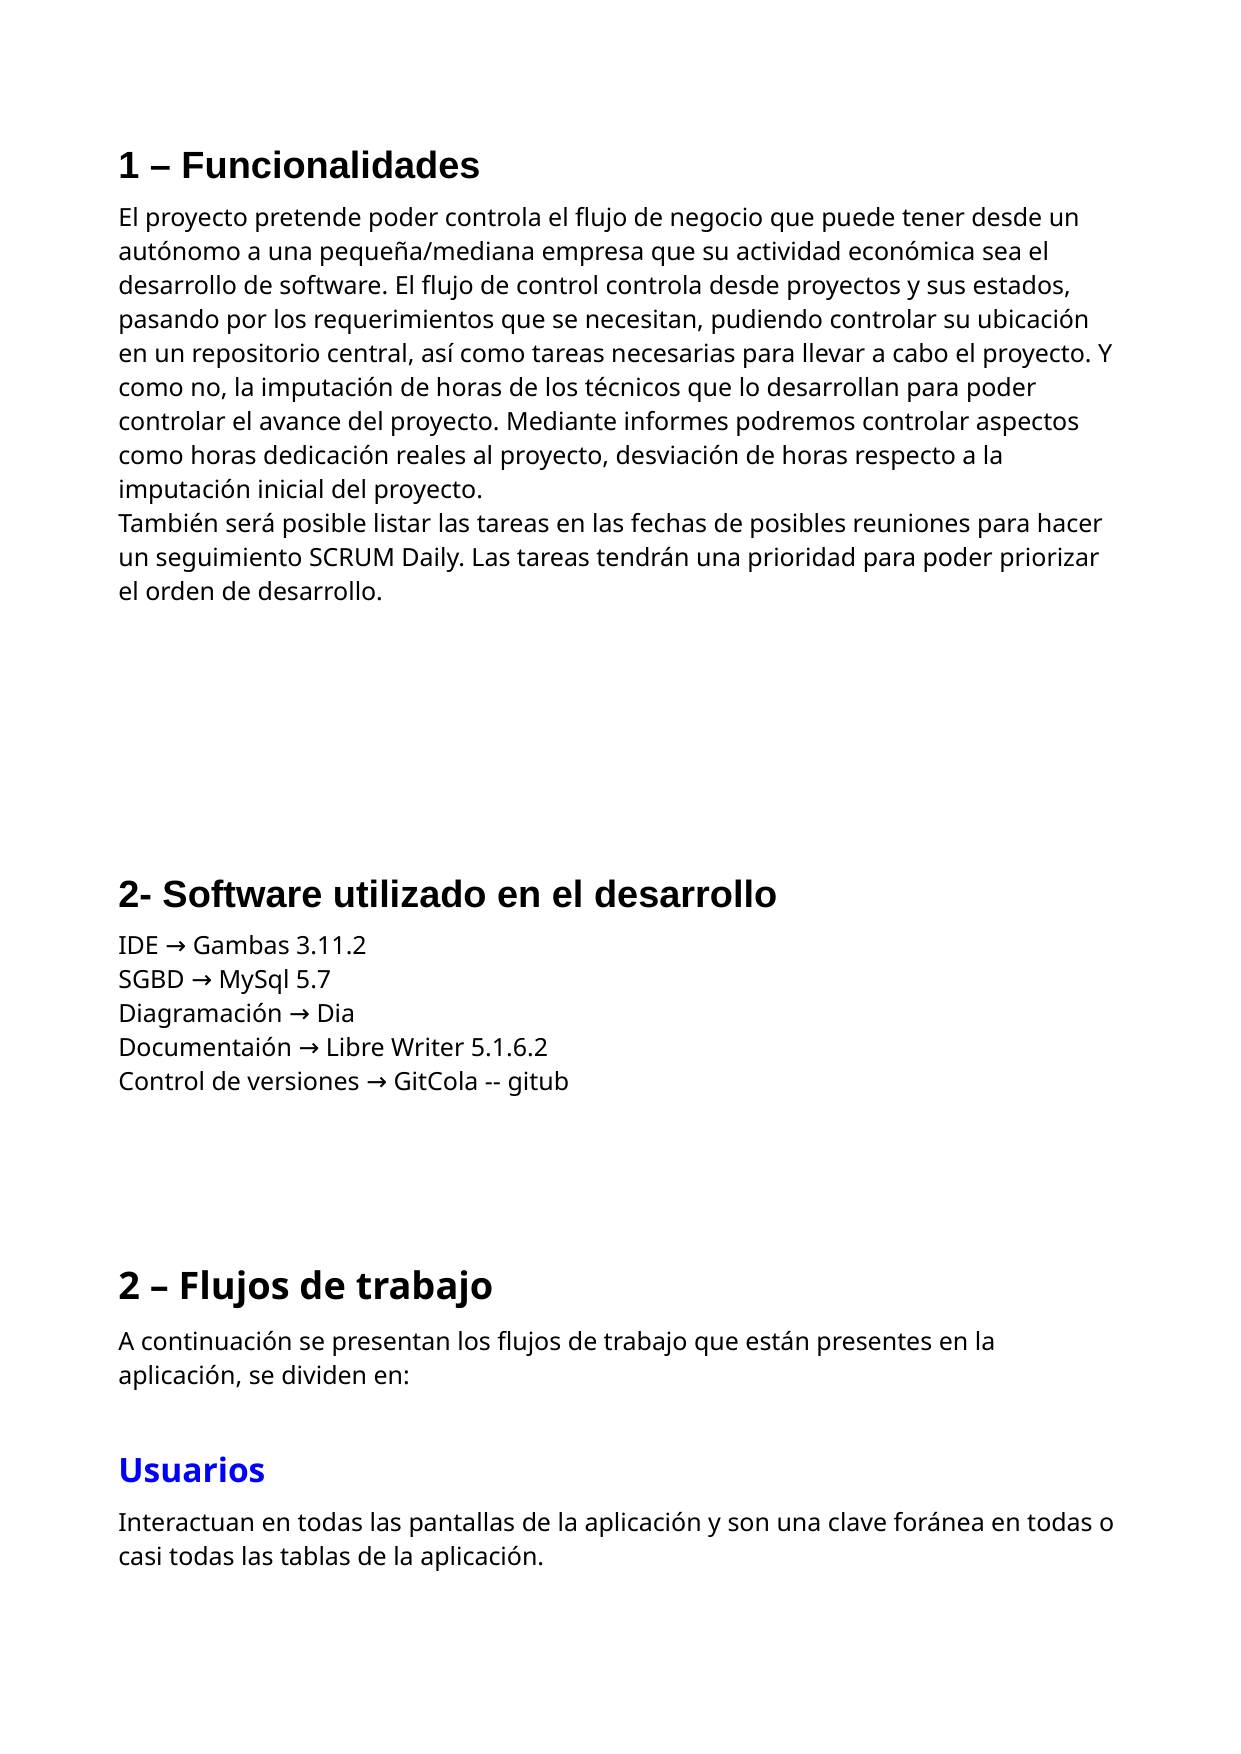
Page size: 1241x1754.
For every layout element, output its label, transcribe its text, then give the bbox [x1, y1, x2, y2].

subtitle Usuarios [118, 1446, 1122, 1492]
text Interactuan en todas las pantallas de la aplicación y son una clave foránea en todas o casi todas las tablas de la aplicación. [118, 1504, 1122, 1573]
text El proyecto pretende poder controla el flujo de negocio que puede tener desde un autónomo a una pequeña/mediana empresa que su actividad económica sea el desarrollo de software. El flujo de control controla desde proyectos y sus estados, pasando por los requerimientos que se necesitan, pudiendo controlar su ubicación en un repositorio central, así como tareas necesarias para llevar a cabo el proyecto. Y como no, la imputación de horas de los técnicos que lo desarrollan para poder controlar el avance del proyecto. Mediante informes podremos controlar aspectos como horas dedicación reales al proyecto, desviación de horas respecto a la imputación inicial del proyecto. [118, 199, 1122, 506]
text También será posible listar las tareas en las fechas de posibles reuniones para hacer un seguimiento SCRUM Daily. Las tareas tendrán una prioridad para poder priorizar el orden de desarrollo. [118, 506, 1122, 608]
subtitle 2- Software utilizado en el desarrollo [118, 871, 1122, 915]
text A continuación se presentan los flujos de trabajo que están presentes en la aplicación, se dividen en: [118, 1323, 1122, 1391]
subtitle 1 – Funcionalidades [118, 143, 1122, 187]
subtitle 2 – Flujos de trabajo [118, 1259, 1122, 1311]
text Diagramación → Dia [118, 996, 1122, 1030]
text IDE → Gambas 3.11.2 [118, 928, 1122, 962]
text SGBD → MySql 5.7 [118, 962, 1122, 996]
text Documentaión → Libre Writer 5.1.6.2 [118, 1030, 1122, 1064]
text Control de versiones → GitCola -- gitub [118, 1064, 1122, 1098]
